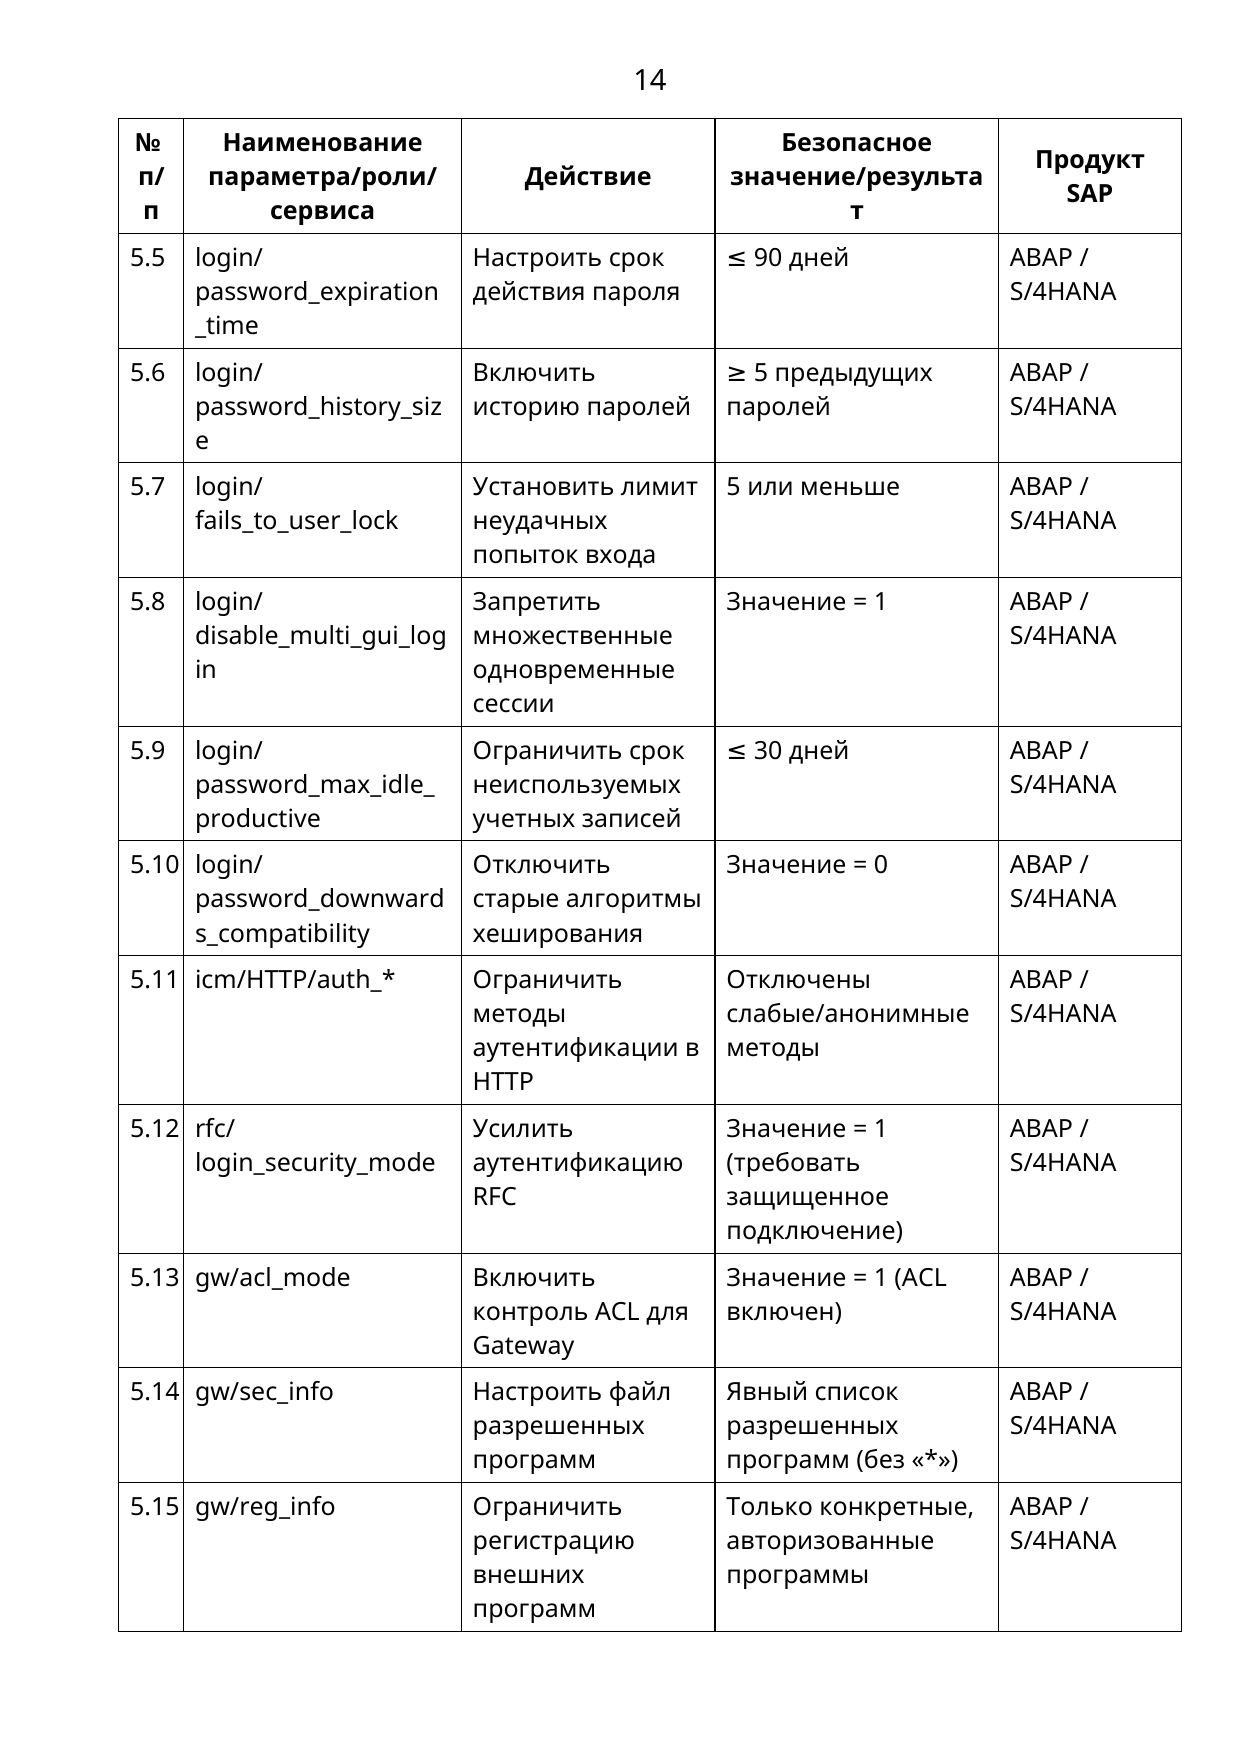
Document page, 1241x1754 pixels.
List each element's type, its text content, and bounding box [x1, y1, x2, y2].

table_cell ABAP / S/4HANA [999, 841, 1181, 955]
table_cell Настроить срок действия пароля [462, 234, 714, 347]
table_cell login/password_max_idle_productive [184, 727, 461, 840]
table_cell Ограничить методы аутентификации в HTTP [462, 956, 714, 1104]
table_cell ABAP / S/4HANA [999, 578, 1181, 726]
table_cell ABAP / S/4HANA [999, 956, 1181, 1104]
table_header Продукт SAP [999, 119, 1181, 233]
table_cell rfc/login_security_mode [184, 1105, 461, 1252]
table_cell 5.10 [119, 841, 183, 955]
table_cell Включить историю паролей [462, 349, 714, 462]
table_cell 5.11 [119, 956, 183, 1104]
table_cell gw/sec_info [184, 1368, 461, 1482]
table_cell 5.8 [119, 578, 183, 726]
table_cell ABAP / S/4HANA [999, 1105, 1181, 1252]
table_cell 5.14 [119, 1368, 183, 1482]
table_cell gw/acl_mode [184, 1254, 461, 1367]
table_cell ≤ 30 дней [716, 727, 998, 840]
table_cell ABAP / S/4HANA [999, 1368, 1181, 1482]
table_cell Только конкретные, авторизованные программы [716, 1483, 998, 1631]
table_header Наименование параметра/роли/ сервиса [184, 119, 461, 233]
table_cell Отключены слабые/анонимные методы [716, 956, 998, 1104]
table_cell Значение = 1 (требовать защищенное подключение) [716, 1105, 998, 1252]
table_cell login/password_history_size [184, 349, 461, 462]
table_header № п/п [119, 119, 183, 233]
table_cell 5.5 [119, 234, 183, 347]
table_cell Значение = 1 [716, 578, 998, 726]
table_cell Настроить файл разрешенных программ [462, 1368, 714, 1482]
table_cell Ограничить срок неиспользуемых учетных записей [462, 727, 714, 840]
table_cell Значение = 0 [716, 841, 998, 955]
table_cell Включить контроль ACL для Gateway [462, 1254, 714, 1367]
table_cell 5.13 [119, 1254, 183, 1367]
table_cell 5.7 [119, 463, 183, 577]
table_cell ABAP / S/4HANA [999, 727, 1181, 840]
table_cell Запретить множественные одновременные сессии [462, 578, 714, 726]
table_cell ABAP / S/4HANA [999, 463, 1181, 577]
table_cell Отключить старые алгоритмы хеширования [462, 841, 714, 955]
table_cell login/password_downwards_compatibility [184, 841, 461, 955]
table_cell ≤ 90 дней [716, 234, 998, 347]
table_cell login/disable_multi_gui_login [184, 578, 461, 726]
table_cell ABAP / S/4HANA [999, 349, 1181, 462]
table_cell ≥ 5 предыдущих паролей [716, 349, 998, 462]
table_cell 5.6 [119, 349, 183, 462]
table_cell Явный список разрешенных программ (без «*») [716, 1368, 998, 1482]
table_cell 5.12 [119, 1105, 183, 1252]
table_cell Усилить аутентификацию RFC [462, 1105, 714, 1252]
table_cell ABAP / S/4HANA [999, 1254, 1181, 1367]
table_cell Ограничить регистрацию внешних программ [462, 1483, 714, 1631]
table_cell Значение = 1 (ACL включен) [716, 1254, 998, 1367]
table_cell ABAP / S/4HANA [999, 234, 1181, 347]
table_cell 5.9 [119, 727, 183, 840]
table_cell 5 или меньше [716, 463, 998, 577]
table_cell gw/reg_info [184, 1483, 461, 1631]
table_header Безопасное значение/результат [716, 119, 998, 233]
table_cell ABAP / S/4HANA [999, 1483, 1181, 1631]
table_cell Установить лимит неудачных попыток входа [462, 463, 714, 577]
table_cell icm/HTTP/auth_* [184, 956, 461, 1104]
table_cell login/password_expiration_time [184, 234, 461, 347]
table_cell login/fails_to_user_lock [184, 463, 461, 577]
table_cell 5.15 [119, 1483, 183, 1631]
table_header Действие [462, 119, 714, 233]
